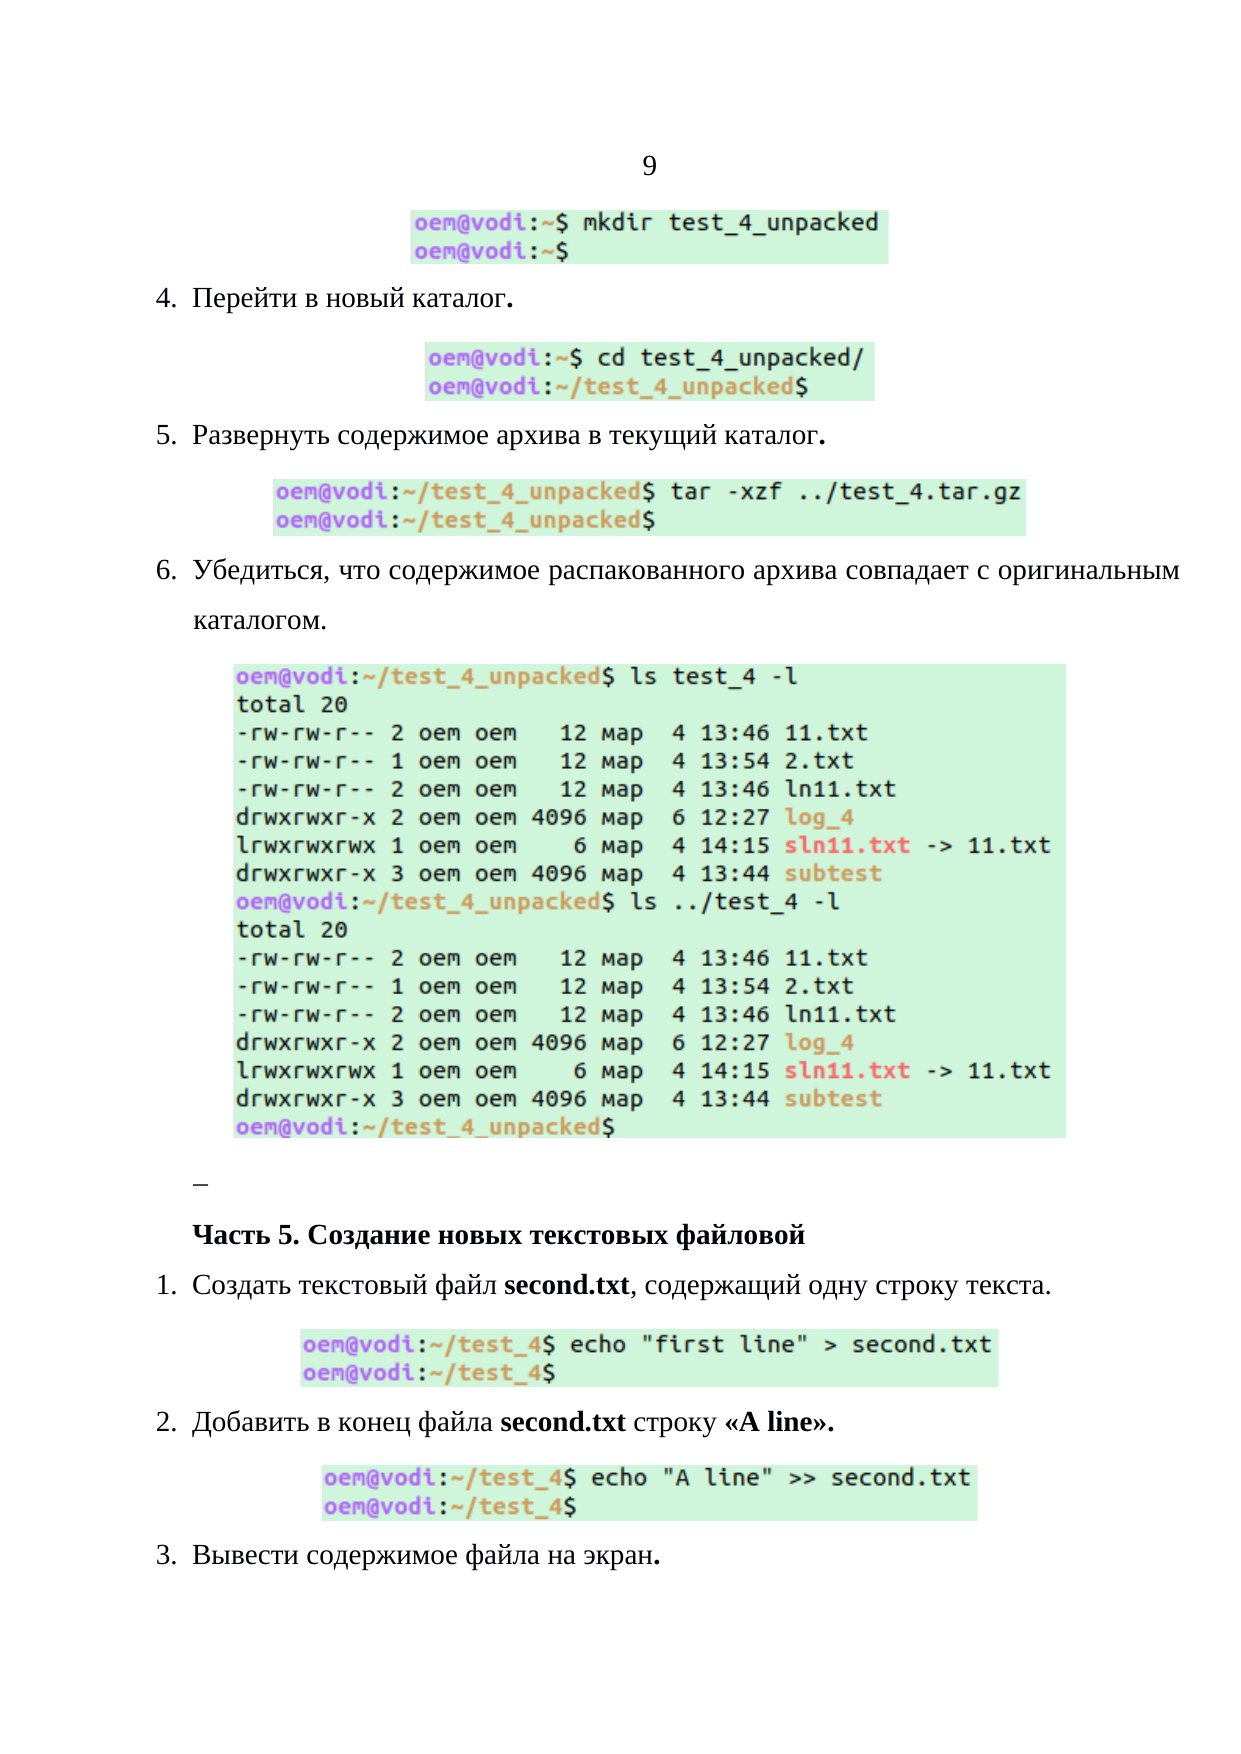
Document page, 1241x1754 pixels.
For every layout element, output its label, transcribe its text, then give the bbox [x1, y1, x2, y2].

picture [424, 342, 875, 401]
list _ [156, 664, 1181, 1188]
picture [321, 1465, 978, 1521]
list Добавить в конец файла second.txt строку «A line». [156, 1329, 1181, 1437]
list Создать текстовый файл second.txt, содержащий одну строку текста. [156, 1267, 1181, 1301]
subtitle Часть 5. Создание новых текстовых файловой [118, 1217, 1181, 1250]
picture [273, 479, 1027, 536]
picture [233, 664, 1066, 1138]
list Перейти в новый каталог. [156, 211, 1181, 314]
picture [410, 210, 889, 264]
picture [300, 1329, 999, 1387]
list Вывести содержимое файла на экран. [156, 1466, 1181, 1571]
list Убедиться, что содержимое распакованного архива совпадает с оригинальным каталогом. [156, 479, 1181, 636]
list Развернуть содержимое архива в текущий каталог. [156, 343, 1181, 451]
